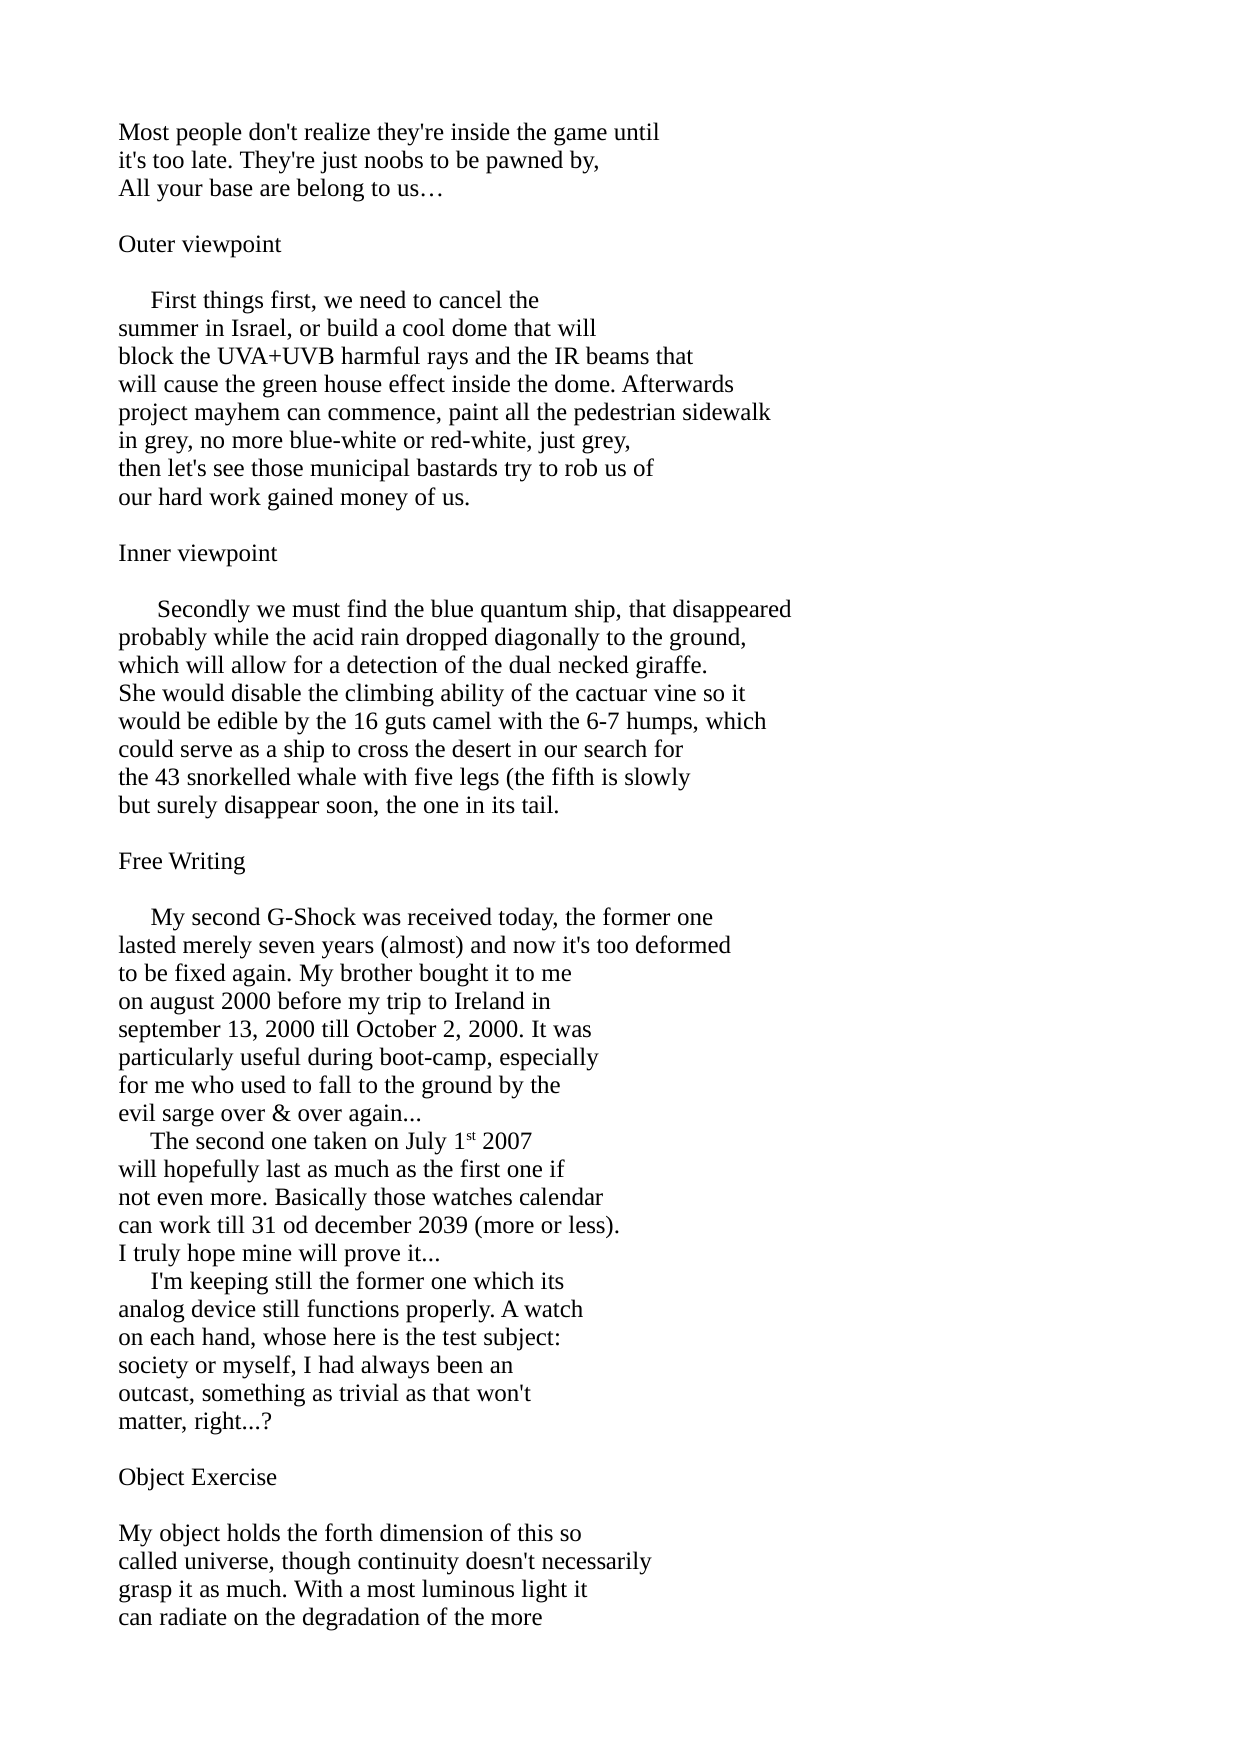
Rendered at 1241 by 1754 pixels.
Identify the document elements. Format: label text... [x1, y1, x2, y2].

text can radiate on the degradation of the more [118, 1603, 1122, 1631]
text on each hand, whose here is the test subject: [118, 1323, 1122, 1351]
text All your base are belong to us… [118, 174, 1122, 202]
text matter, right...? [118, 1407, 1122, 1435]
text outcast, something as trivial as that won't [118, 1379, 1122, 1407]
text to be fixed again. My brother bought it to me [118, 959, 1122, 987]
text Inner viewpoint [118, 538, 1122, 566]
text society or myself, I had always been an [118, 1351, 1122, 1379]
text probably while the acid rain dropped diagonally to the ground, [118, 622, 1122, 651]
text grasp it as much. With a most luminous light it [118, 1575, 1122, 1603]
text The second one taken on July 1st 2007 [118, 1127, 1122, 1155]
text particularly useful during boot-camp, especially [118, 1043, 1122, 1071]
text evil sarge over & over again... [118, 1099, 1122, 1127]
text in grey, no more blue-white or red-white, just grey, [118, 426, 1122, 454]
text but surely disappear soon, the one in its tail. [118, 791, 1122, 819]
text not even more. Basically those watches calendar [118, 1183, 1122, 1211]
text which will allow for a detection of the dual necked giraffe. [118, 651, 1122, 678]
text then let's see those municipal bastards try to rob us of [118, 454, 1122, 482]
text the 43 snorkelled whale with five legs (the fifth is slowly [118, 763, 1122, 791]
text Object Exercise [118, 1463, 1122, 1491]
text Most people don't realize they're inside the game until [118, 118, 1122, 146]
text could serve as a ship to cross the desert in our search for [118, 734, 1122, 763]
text it's too late. They're just noobs to be pawned by, [118, 146, 1122, 174]
text on august 2000 before my trip to Ireland in [118, 987, 1122, 1015]
text My second G-Shock was received today, the former one [118, 903, 1122, 931]
text summer in Israel, or build a cool dome that will [118, 314, 1122, 342]
text Outer viewpoint [118, 230, 1122, 258]
text would be edible by the 16 guts camel with the 6-7 humps, which [118, 707, 1122, 734]
text I truly hope mine will prove it... [118, 1239, 1122, 1267]
text She would disable the climbing ability of the cactuar vine so it [118, 678, 1122, 707]
text My object holds the forth dimension of this so [118, 1519, 1122, 1547]
text Secondly we must find the blue quantum ship, that disappeared [118, 594, 1122, 622]
text First things first, we need to cancel the [118, 286, 1122, 314]
text analog device still functions properly. A watch [118, 1295, 1122, 1323]
text can work till 31 od december 2039 (more or less). [118, 1211, 1122, 1239]
text for me who used to fall to the ground by the [118, 1071, 1122, 1099]
text will cause the green house effect inside the dome. Afterwards [118, 370, 1122, 398]
text block the UVA+UVB harmful rays and the IR beams that [118, 342, 1122, 370]
text september 13, 2000 till October 2, 2000. It was [118, 1015, 1122, 1043]
text Free Writing [118, 847, 1122, 875]
text our hard work gained money of us. [118, 482, 1122, 510]
text project mayhem can commence, paint all the pedestrian sidewalk [118, 398, 1122, 426]
text will hopefully last as much as the first one if [118, 1155, 1122, 1183]
text called universe, though continuity doesn't necessarily [118, 1547, 1122, 1575]
text lasted merely seven years (almost) and now it's too deformed [118, 931, 1122, 959]
text I'm keeping still the former one which its [118, 1267, 1122, 1295]
